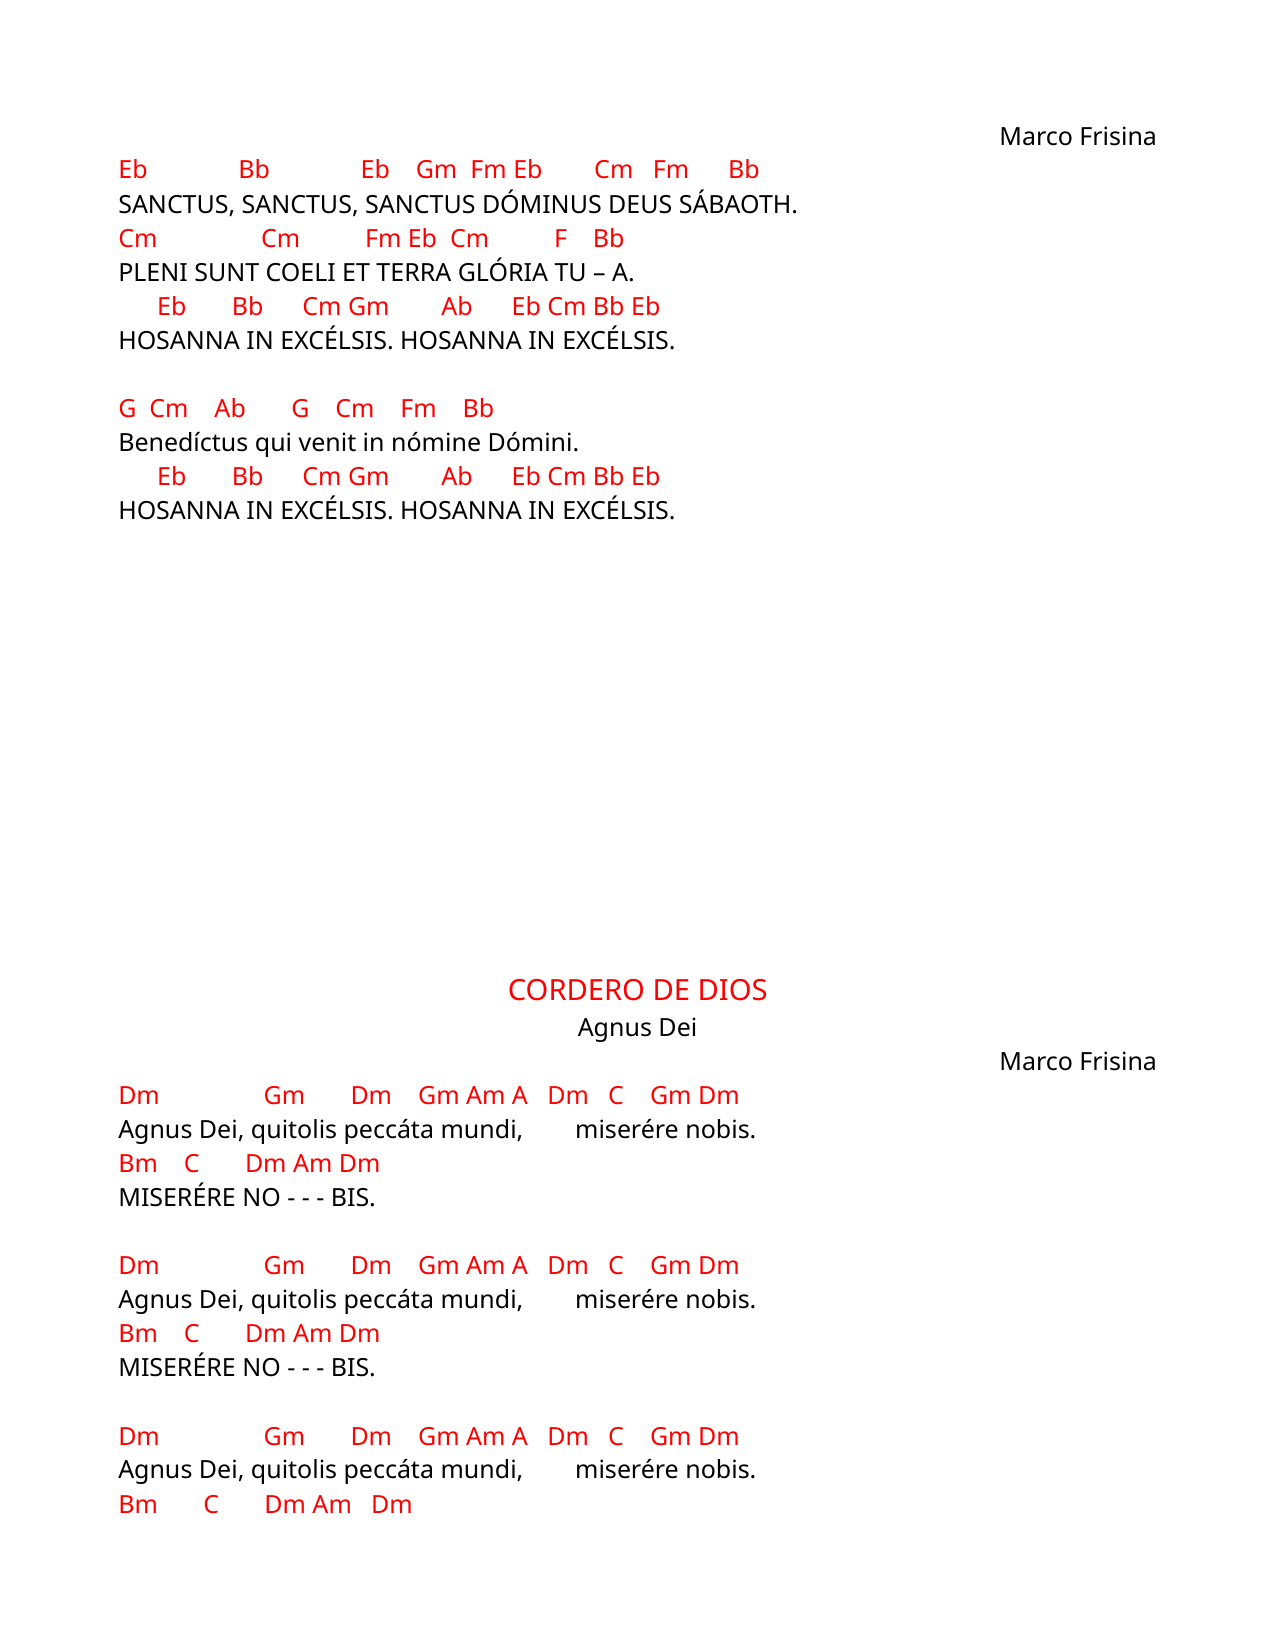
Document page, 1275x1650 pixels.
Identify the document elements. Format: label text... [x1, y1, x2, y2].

text CORDERO DE DIOS [118, 970, 1157, 1009]
text Eb Bb Cm Gm Ab Eb Cm Bb Eb [118, 459, 1157, 493]
text Bm C Dm Am Dm [118, 1146, 1157, 1180]
text Dm Gm Dm Gm Am A Dm C Gm Dm [118, 1418, 1157, 1452]
text MISERÉRE NO - - - BIS. [118, 1350, 1157, 1384]
text HOSANNA IN EXCÉLSIS. HOSANNA IN EXCÉLSIS. [118, 493, 1157, 527]
text G Cm Ab G Cm Fm Bb [118, 391, 1157, 425]
text Dm Gm Dm Gm Am A Dm C Gm Dm [118, 1248, 1157, 1282]
text Benedíctus qui venit in nómine Dómini. [118, 425, 1157, 459]
text Dm Gm Dm Gm Am A Dm C Gm Dm [118, 1077, 1157, 1112]
text Agnus Dei, quitolis peccáta mundi, miserére nobis. [118, 1452, 1157, 1486]
text Cm Cm Fm Eb Cm F Bb [118, 220, 1157, 254]
text Agnus Dei, quitolis peccáta mundi, miserére nobis. [118, 1112, 1157, 1146]
text Marco Frisina [118, 118, 1157, 152]
text Eb Bb Cm Gm Ab Eb Cm Bb Eb [118, 288, 1157, 322]
text SANCTUS, SANCTUS, SANCTUS DÓMINUS DEUS SÁBAOTH. [118, 186, 1157, 220]
text Eb Bb Eb Gm Fm Eb Cm Fm Bb [118, 152, 1157, 186]
text MISERÉRE NO - - - BIS. [118, 1180, 1157, 1214]
text Agnus Dei, quitolis peccáta mundi, miserére nobis. [118, 1282, 1157, 1316]
text Marco Frisina [118, 1043, 1157, 1077]
text PLENI SUNT COELI ET TERRA GLÓRIA TU – A. [118, 254, 1157, 288]
text HOSANNA IN EXCÉLSIS. HOSANNA IN EXCÉLSIS. [118, 322, 1157, 357]
text Bm C Dm Am Dm [118, 1486, 1157, 1520]
text Agnus Dei [118, 1009, 1157, 1043]
text Bm C Dm Am Dm [118, 1316, 1157, 1350]
